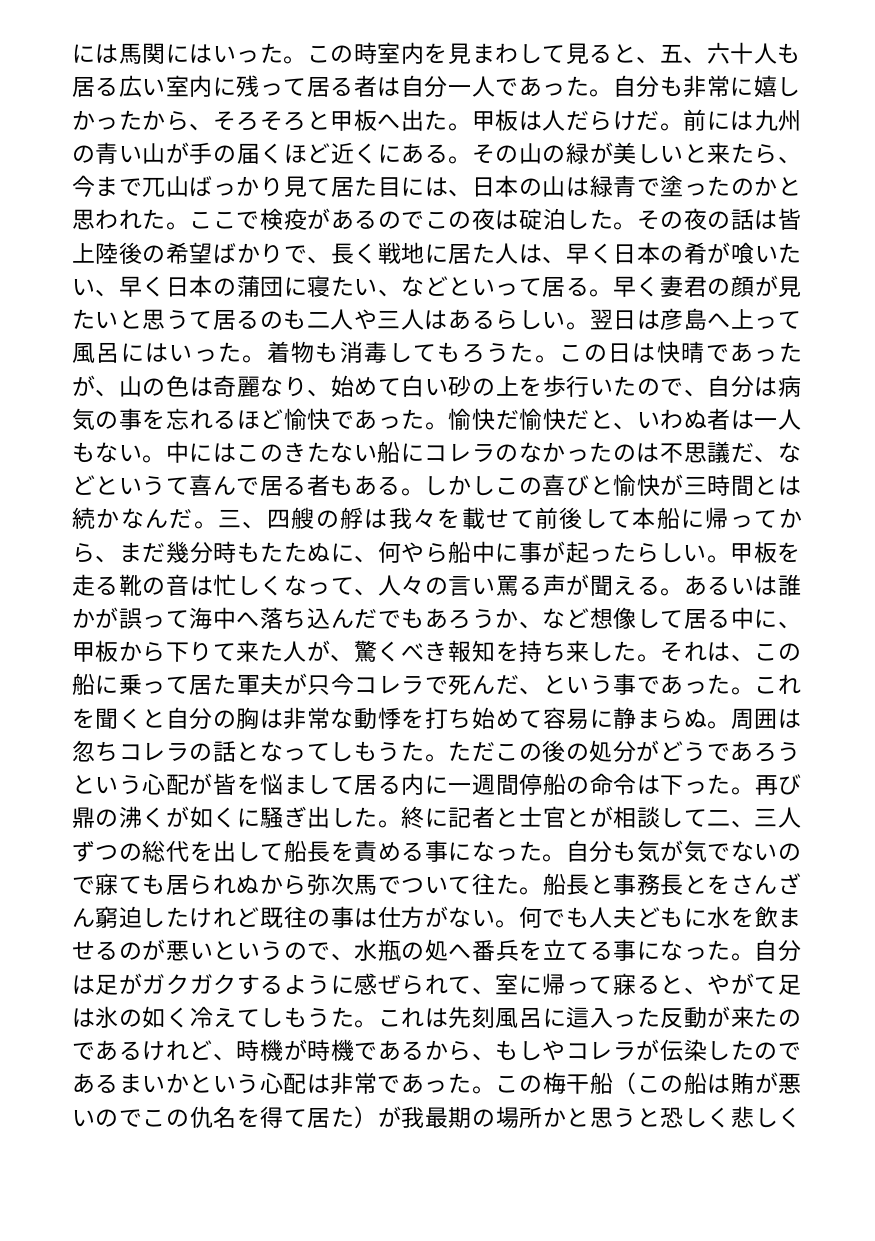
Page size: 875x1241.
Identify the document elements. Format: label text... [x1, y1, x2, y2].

text には馬関にはいった。この時室内を見まわして見ると、五、六十人も居る広い室内に残って居る者は自分一人であった。自分も非常に嬉しかったから、そろそろと甲板へ出た。甲板は人だらけだ。前には九州の青い山が手の届くほど近くにある。その山の緑が美しいと来たら、今まで兀山ばっかり見て居た目には、日本の山は緑青で塗ったのかと思われた。ここで検疫があるのでこの夜は碇泊した。その夜の話は皆上陸後の希望ばかりで、長く戦地に居た人は、早く日本の肴が喰いたい、早く日本の蒲団に寝たい、などといって居る。早く妻君の顔が見たいと思うて居るのも二人や三人はあるらしい。翌日は彦島へ上って風呂にはいった。着物も消毒してもろうた。この日は快晴であったが、山の色は奇麗なり、始めて白い砂の上を歩行いたので、自分は病気の事を忘れるほど愉快であった。愉快だ愉快だと、いわぬ者は一人もない。中にはこのきたない船にコレラのなかったのは不思議だ、などというて喜んで居る者もある。しかしこの喜びと愉快が三時間とは続かなんだ。三、四艘の艀は我々を載せて前後して本船に帰ってから、まだ幾分時もたたぬに、何やら船中に事が起ったらしい。甲板を走る靴の音は忙しくなって、人々の言い罵る声が聞える。あるいは誰かが誤って海中へ落ち込んだでもあろうか、など想像して居る中に、甲板から下りて来た人が、驚くべき報知を持ち来した。それは、この船に乗って居た軍夫が只今コレラで死んだ、という事であった。これを聞くと自分の胸は非常な動悸を打ち始めて容易に静まらぬ。周囲は忽ちコレラの話となってしもうた。ただこの後の処分がどうであろうという心配が皆を悩まして居る内に一週間停船の命令は下った。再び鼎の沸くが如くに騒ぎ出した。終に記者と士官とが相談して二、三人ずつの総代を出して船長を責める事になった。自分も気が気でないので寐ても居られぬから弥次馬でついて往た。船長と事務長とをさんざん窮迫したけれど既往の事は仕方がない。何でも人夫どもに水を飲ませるのが悪いというので、水瓶の処へ番兵を立てる事になった。自分は足がガクガクするように感ぜられて、室に帰って寐ると、やがて足は氷の如く冷えてしもうた。これは先刻風呂に這入った反動が来たのであるけれど、時機が時機であるから、もしやコレラが伝染したのであるまいかという心配は非常であった。この梅干船（この船は賄が悪いのでこの仇名を得て居た）が我最期の場所かと思うと恐しく悲しく [72, 36, 802, 1133]
